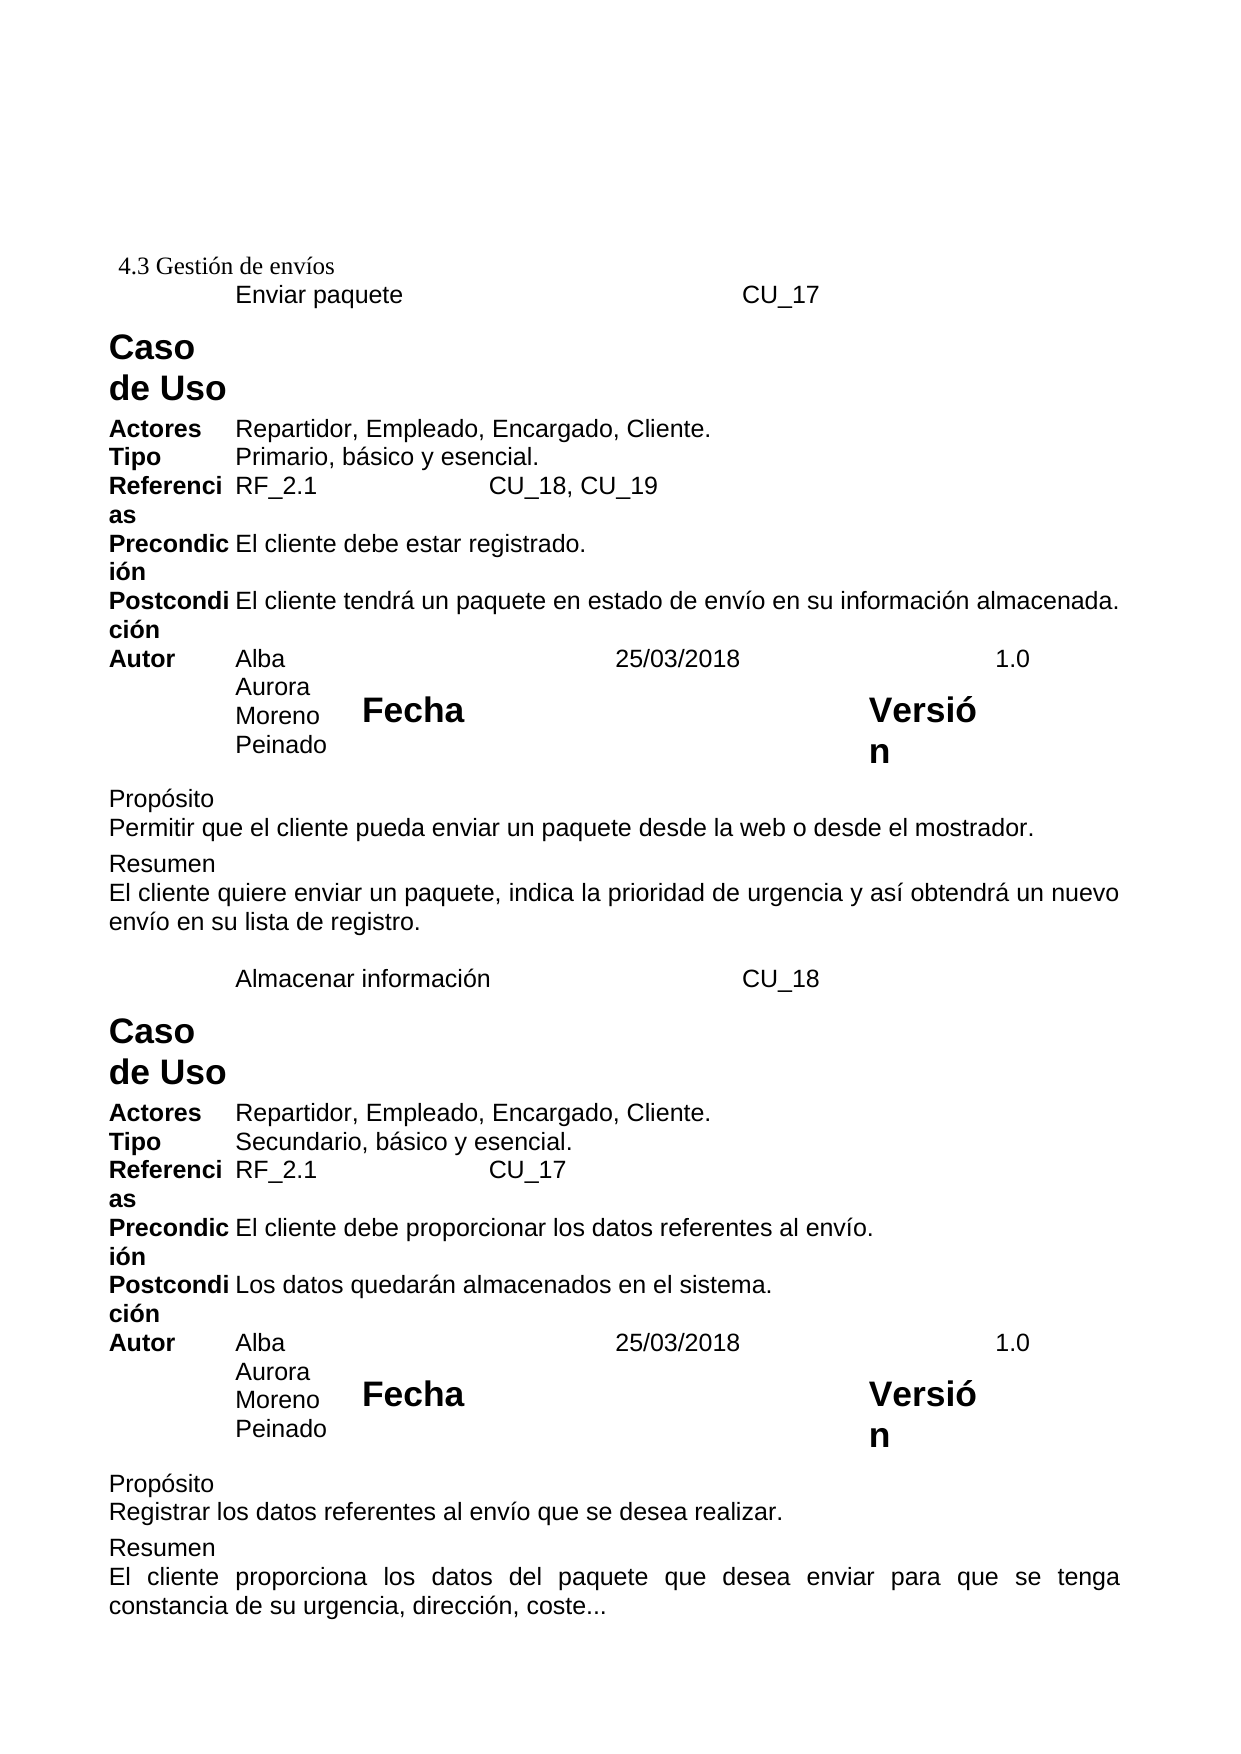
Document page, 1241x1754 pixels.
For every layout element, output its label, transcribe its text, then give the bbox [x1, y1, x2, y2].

table_cell 1.0 [995, 644, 1122, 777]
table_header Resumen [109, 849, 1122, 878]
table_header Resumen [109, 1534, 1122, 1562]
table_cell Registrar los datos referentes al envío que se desea realizar. [109, 1498, 1122, 1526]
table_header Enviar paquete [235, 280, 742, 414]
table_cell CU_18, CU_19 [489, 471, 1122, 529]
table_cell Referencias [109, 1155, 235, 1213]
table_cell Tipo [109, 1127, 235, 1155]
table_header CU_18 [742, 964, 1122, 1098]
table_cell Repartidor, Empleado, Encargado, Cliente. [235, 414, 1122, 442]
table_cell El cliente debe proporcionar los datos referentes al envío. [235, 1213, 1122, 1270]
table_header Propósito [109, 785, 1122, 813]
table_cell Actores [109, 1098, 235, 1127]
text 4.3 Gestión de envíos [118, 251, 1122, 280]
table_cell Tipo [109, 443, 235, 471]
table_cell Repartidor, Empleado, Encargado, Cliente. [235, 1098, 1122, 1127]
table_cell El cliente debe estar registrado. [235, 529, 1122, 586]
table_cell Postcondición [109, 586, 235, 644]
table_cell RF_2.1 [235, 1155, 488, 1213]
table_cell El cliente tendrá un paquete en estado de envío en su información almacenada. [235, 586, 1122, 644]
table_cell Postcondición [109, 1270, 235, 1328]
table_cell Autor [109, 644, 235, 777]
table_cell El cliente proporciona los datos del paquete que desea enviar para que se tenga constancia de su urgencia, dirección, coste... [109, 1562, 1122, 1620]
table_header Caso de Uso [109, 280, 235, 414]
table_cell CU_17 [489, 1155, 1122, 1213]
table_cell Alba Aurora Moreno Peinado [235, 644, 362, 777]
table_cell Permitir que el cliente pueda enviar un paquete desde la web o desde el mostrador. [109, 813, 1122, 842]
table_cell Fecha [362, 1328, 615, 1461]
table_header Almacenar información [235, 964, 742, 1098]
table_cell Secundario, básico y esencial. [235, 1127, 1122, 1155]
table_cell Actores [109, 414, 235, 442]
table_header Caso de Uso [109, 964, 235, 1098]
table_cell Primario, básico y esencial. [235, 443, 1122, 471]
table_cell 1.0 [995, 1328, 1122, 1461]
table_cell Versión [869, 644, 995, 777]
table_cell Precondición [109, 1213, 235, 1270]
table_cell Referencias [109, 471, 235, 529]
table_cell Fecha [362, 644, 615, 777]
table_cell Versión [869, 1328, 995, 1461]
table_cell Alba Aurora Moreno Peinado [235, 1328, 362, 1461]
table_cell Precondición [109, 529, 235, 586]
table_header Propósito [109, 1469, 1122, 1497]
table_cell 25/03/2018 [615, 644, 868, 777]
table_header CU_17 [742, 280, 1122, 414]
table_cell RF_2.1 [235, 471, 488, 529]
table_cell Autor [109, 1328, 235, 1461]
table_cell El cliente quiere enviar un paquete, indica la prioridad de urgencia y así obtendrá un nuevo envío en su lista de registro. [109, 878, 1122, 936]
table_cell 25/03/2018 [615, 1328, 868, 1461]
table_cell Los datos quedarán almacenados en el sistema. [235, 1270, 1122, 1328]
